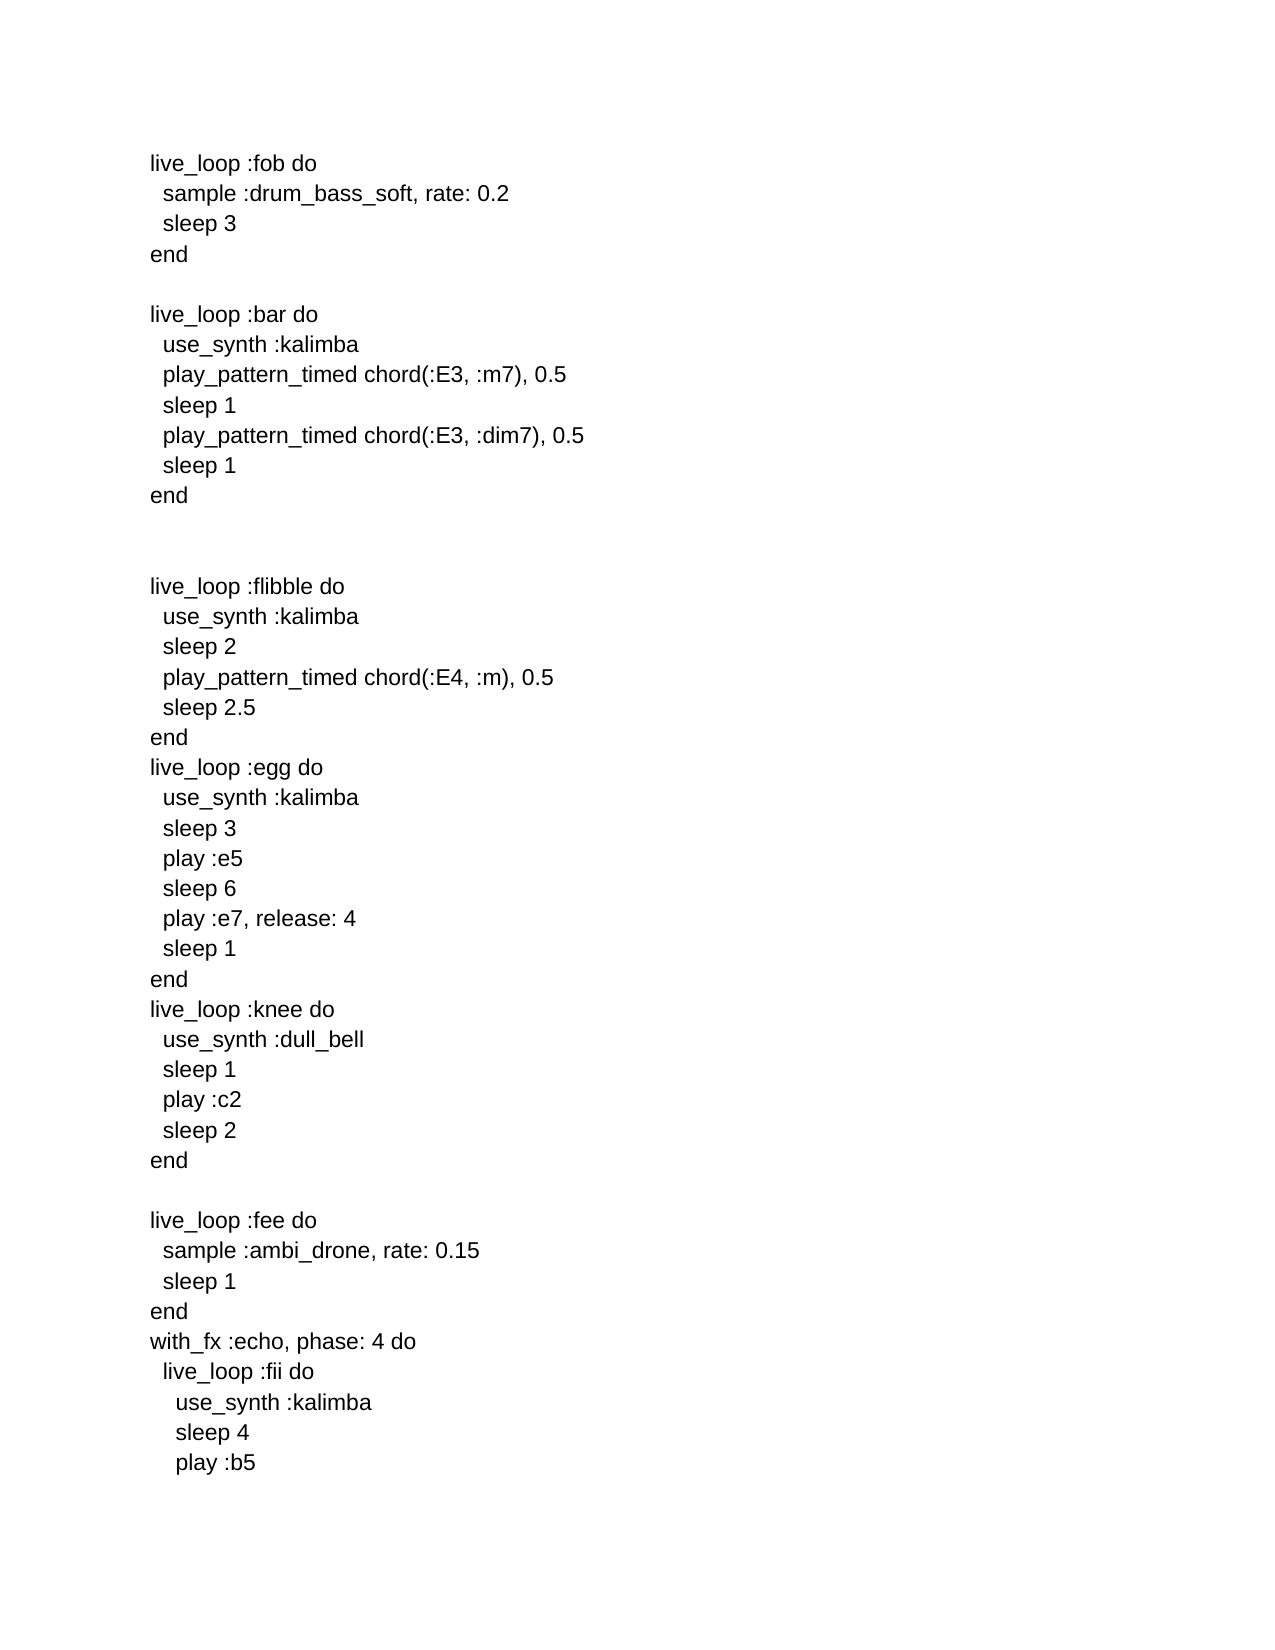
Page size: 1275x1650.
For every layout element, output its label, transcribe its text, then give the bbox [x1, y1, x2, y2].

text live_loop :knee do [150, 996, 1125, 1022]
text play_pattern_timed chord(:E3, :dim7), 0.5 [150, 422, 1125, 448]
text sample :ambi_drone, rate: 0.15 [150, 1237, 1125, 1264]
text play :b5 [150, 1449, 1125, 1475]
text sleep 2 [150, 1117, 1125, 1143]
text play_pattern_timed chord(:E3, :m7), 0.5 [150, 361, 1125, 388]
text sleep 2.5 [150, 694, 1125, 720]
text sleep 6 [150, 875, 1125, 901]
text with_fx :echo, phase: 4 do [150, 1328, 1125, 1354]
text live_loop :fii do [150, 1358, 1125, 1385]
text sample :drum_bass_soft, rate: 0.2 [150, 180, 1125, 207]
text use_synth :kalimba [150, 331, 1125, 358]
text end [150, 724, 1125, 750]
text play_pattern_timed chord(:E4, :m), 0.5 [150, 663, 1125, 690]
text sleep 1 [150, 1056, 1125, 1083]
text play :e5 [150, 845, 1125, 871]
text live_loop :bar do [150, 301, 1125, 327]
text use_synth :kalimba [150, 784, 1125, 811]
text use_synth :dull_bell [150, 1026, 1125, 1052]
text end [150, 1147, 1125, 1173]
text live_loop :fee do [150, 1207, 1125, 1234]
text sleep 3 [150, 814, 1125, 841]
text sleep 3 [150, 210, 1125, 237]
text use_synth :kalimba [150, 1388, 1125, 1415]
text use_synth :kalimba [150, 603, 1125, 629]
text live_loop :egg do [150, 754, 1125, 781]
text end [150, 966, 1125, 992]
text sleep 1 [150, 452, 1125, 478]
text end [150, 241, 1125, 267]
text play :c2 [150, 1086, 1125, 1113]
text live_loop :flibble do [150, 573, 1125, 599]
text sleep 1 [150, 935, 1125, 962]
text play :e7, release: 4 [150, 905, 1125, 932]
text end [150, 1298, 1125, 1324]
text sleep 1 [150, 392, 1125, 418]
text sleep 1 [150, 1268, 1125, 1294]
text sleep 4 [150, 1419, 1125, 1445]
text live_loop :fob do [150, 150, 1125, 176]
text sleep 2 [150, 633, 1125, 660]
text end [150, 482, 1125, 509]
